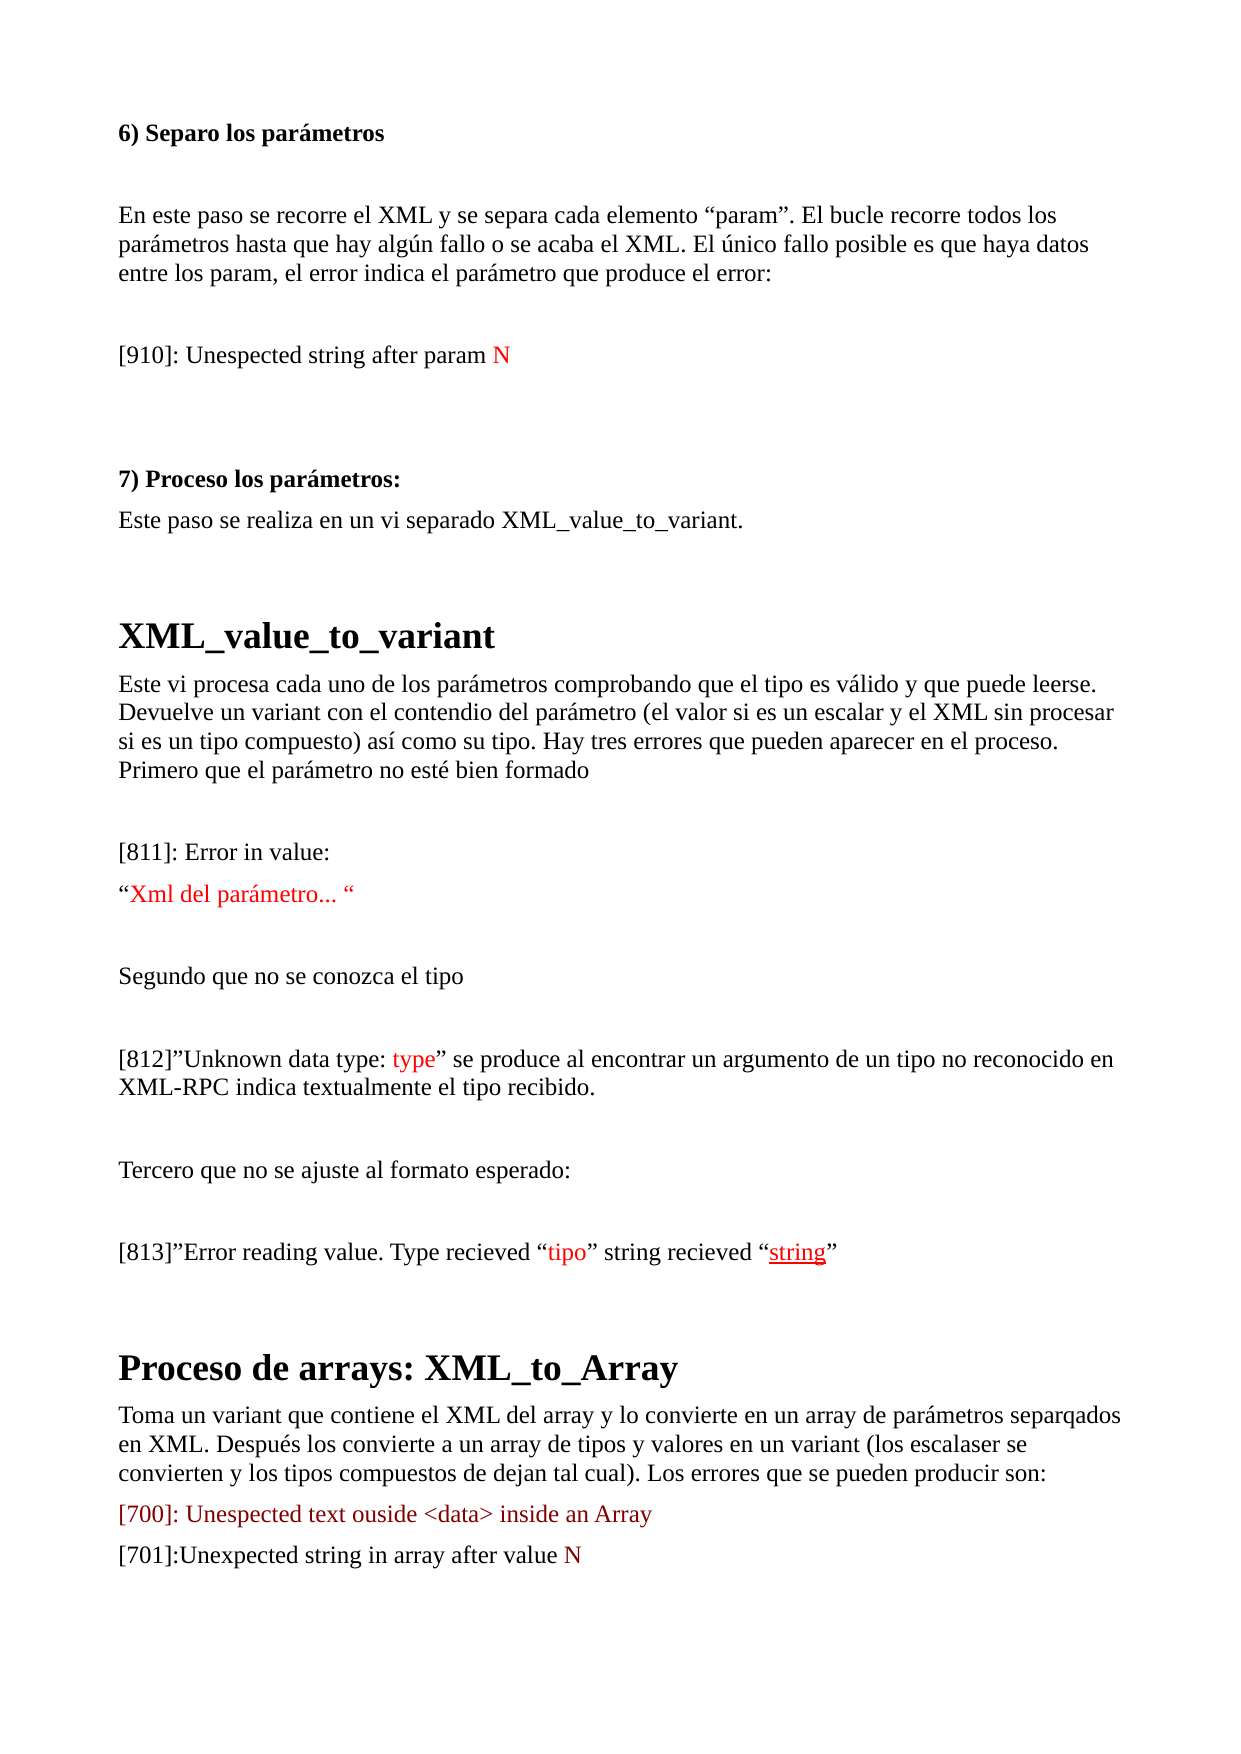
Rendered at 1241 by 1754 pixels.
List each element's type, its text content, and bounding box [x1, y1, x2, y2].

subtitle Proceso de arrays: XML_to_Array [118, 1345, 1122, 1388]
text “Xml del parámetro... “ [118, 879, 1122, 907]
text Este vi procesa cada uno de los parámetros comprobando que el tipo es válido y que puede leerse. Devuelve un variant con el contendio del parámetro (el valor si es un escalar y el XML sin procesar si es un tipo compuesto) así como su tipo. Hay tres errores que pueden aparecer en el proceso. Primero que el parámetro no esté bien formado [118, 669, 1122, 784]
text Toma un variant que contiene el XML del array y lo convierte en un array de parámetros separqados en XML. Después los convierte a un array de tipos y valores en un variant (los escalaser se convierten y los tipos compuestos de dejan tal cual). Los errores que se pueden producir son: [118, 1401, 1122, 1487]
text [811]: Error in value: [118, 837, 1122, 866]
text Este paso se realiza en un vi separado XML_value_to_variant. [118, 506, 1122, 534]
text [813]”Error reading value. Type recieved “tipo” string recieved “string” [118, 1237, 1122, 1266]
text Segundo que no se conozca el tipo [118, 961, 1122, 990]
text En este paso se recorre el XML y se separa cada elemento “param”. El bucle recorre todos los parámetros hasta que hay algún fallo o se acaba el XML. El único fallo posible es que haya datos entre los param, el error indica el parámetro que produce el error: [118, 201, 1122, 287]
subtitle XML_value_to_variant [118, 613, 1122, 656]
text [910]: Unespected string after param N [118, 341, 1122, 369]
text [812]”Unknown data type: type” se produce al encontrar un argumento de un tipo no reconocido en XML-RPC indica textualmente el tipo recibido. [118, 1044, 1122, 1101]
text [701]:Unexpected string in array after value N [118, 1541, 1122, 1569]
text Tercero que no se ajuste al formato esperado: [118, 1155, 1122, 1184]
text [700]: Unespected text ouside <data> inside an Array [118, 1499, 1122, 1528]
text 7) Proceso los parámetros: [118, 464, 1122, 493]
text 6) Separo los parámetros [118, 118, 1122, 147]
